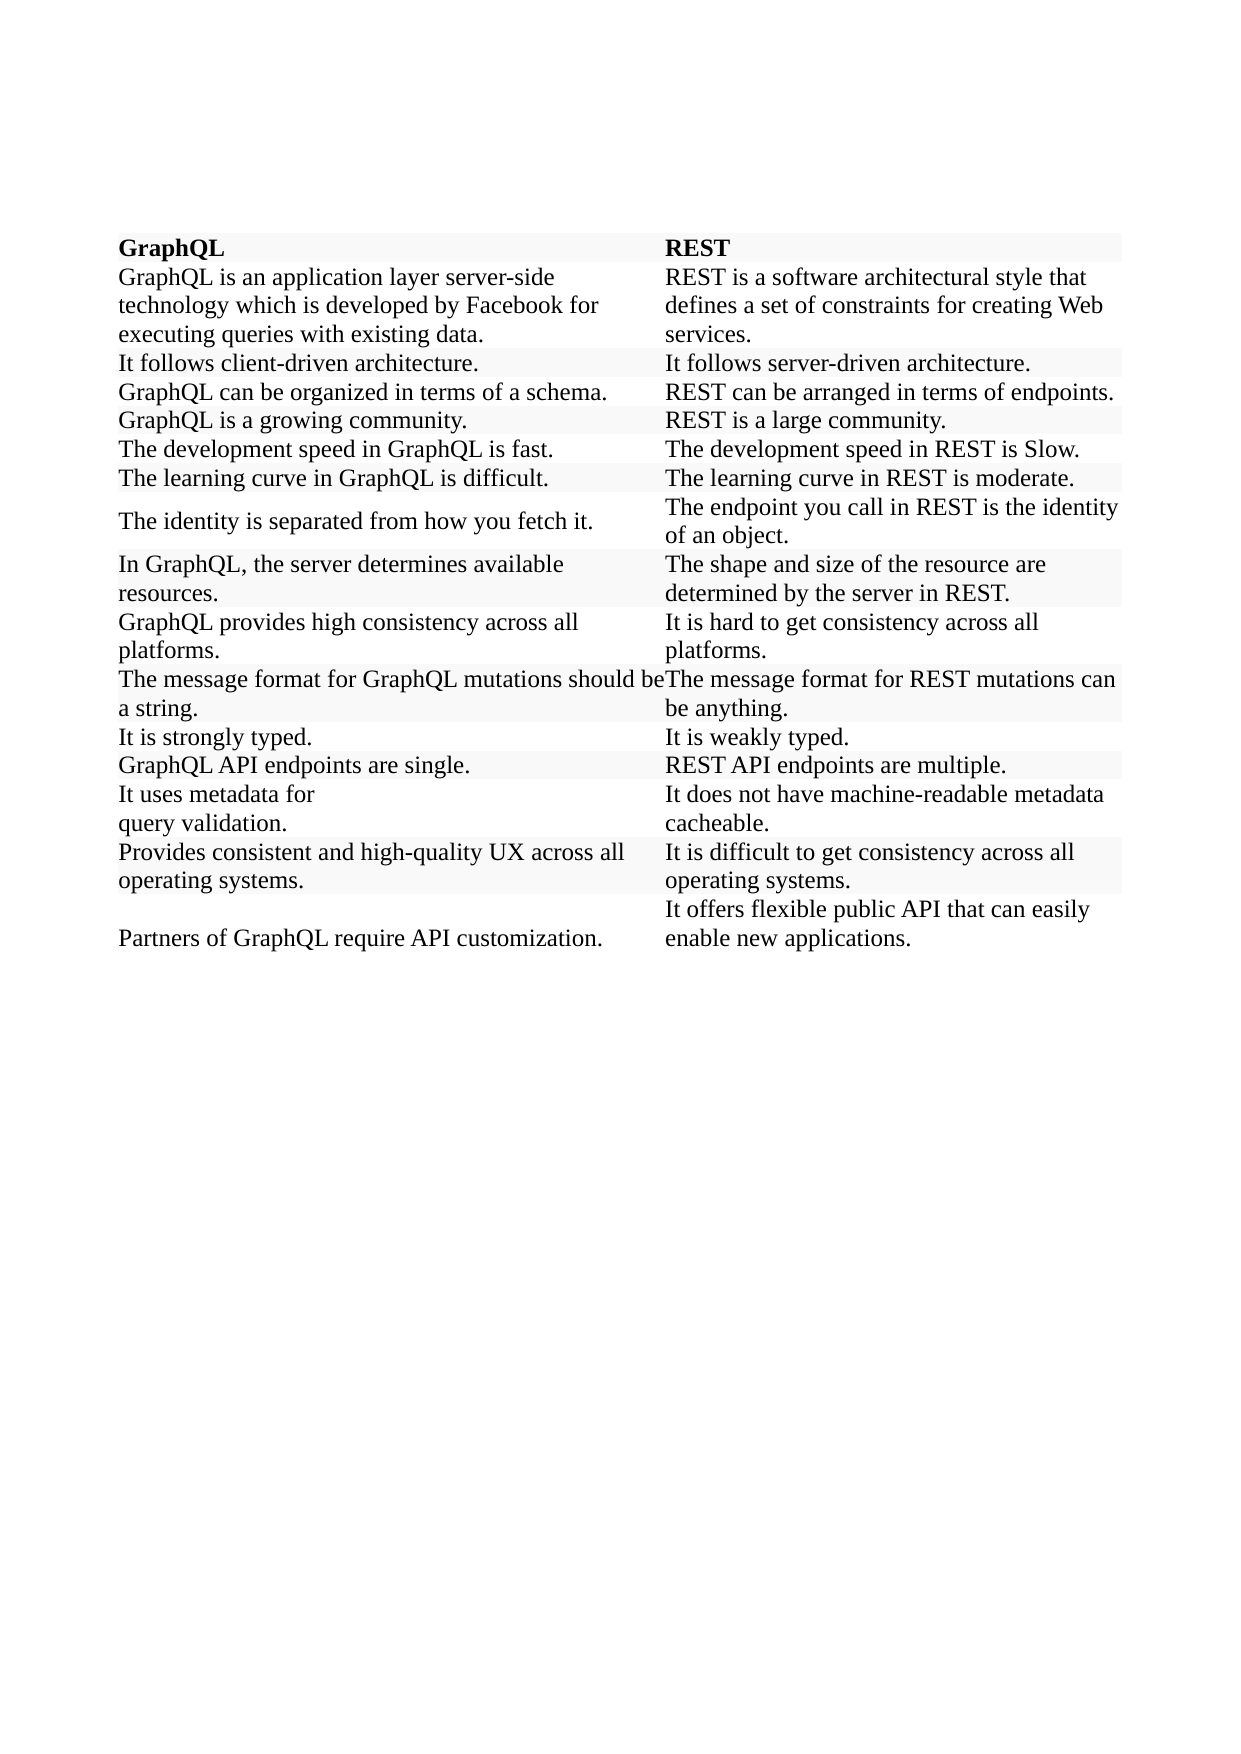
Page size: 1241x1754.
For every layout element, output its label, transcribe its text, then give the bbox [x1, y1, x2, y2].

table_cell The identity is separated from how you fetch it. [118, 492, 665, 549]
table_header REST [665, 233, 1122, 262]
table_cell The development speed in REST is Slow. [665, 434, 1122, 463]
table_cell GraphQL is a growing community. [118, 406, 665, 434]
table_cell It is weakly typed. [665, 722, 1122, 751]
table_cell Provides consistent and high-quality UX across all operating systems. [118, 837, 665, 894]
table_cell The learning curve in GraphQL is difficult. [118, 463, 665, 492]
table_cell It follows server-driven architecture. [665, 348, 1122, 377]
table_cell The endpoint you call in REST is the identity of an object. [665, 492, 1122, 549]
table_cell It is strongly typed. [118, 722, 665, 751]
table_cell It does not have machine-readable metadata cacheable. [665, 779, 1122, 837]
table_cell GraphQL can be organized in terms of a schema. [118, 377, 665, 406]
table_cell In GraphQL, the server determines available resources. [118, 549, 665, 607]
table_cell The shape and size of the resource are determined by the server in REST. [665, 549, 1122, 607]
table_cell Partners of GraphQL require API customization. [118, 894, 665, 981]
table_cell REST can be arranged in terms of endpoints. [665, 377, 1122, 406]
table_cell The learning curve in REST is moderate. [665, 463, 1122, 492]
table_header GraphQL [118, 233, 665, 262]
table_cell It follows client-driven architecture. [118, 348, 665, 377]
table_cell REST API endpoints are multiple. [665, 751, 1122, 779]
table_cell GraphQL is an application layer server-side technology which is developed by Facebook for executing queries with existing data. [118, 262, 665, 348]
table_cell GraphQL API endpoints are single. [118, 751, 665, 779]
table_cell It is difficult to get consistency across all operating systems. [665, 837, 1122, 894]
table_cell REST is a large community. [665, 406, 1122, 434]
table_cell It is hard to get consistency across all platforms. [665, 607, 1122, 664]
table_cell The development speed in GraphQL is fast. [118, 434, 665, 463]
table_cell REST is a software architectural style that defines a set of constraints for creating Web services. [665, 262, 1122, 348]
table_cell It uses metadata for query validation. [118, 779, 665, 837]
table_cell The message format for REST mutations can be anything. [665, 664, 1122, 722]
table_cell It offers flexible public API that can easily enable new applications. [665, 894, 1122, 981]
table_cell GraphQL provides high consistency across all platforms. [118, 607, 665, 664]
table_cell The message format for GraphQL mutations should be a string. [118, 664, 665, 722]
